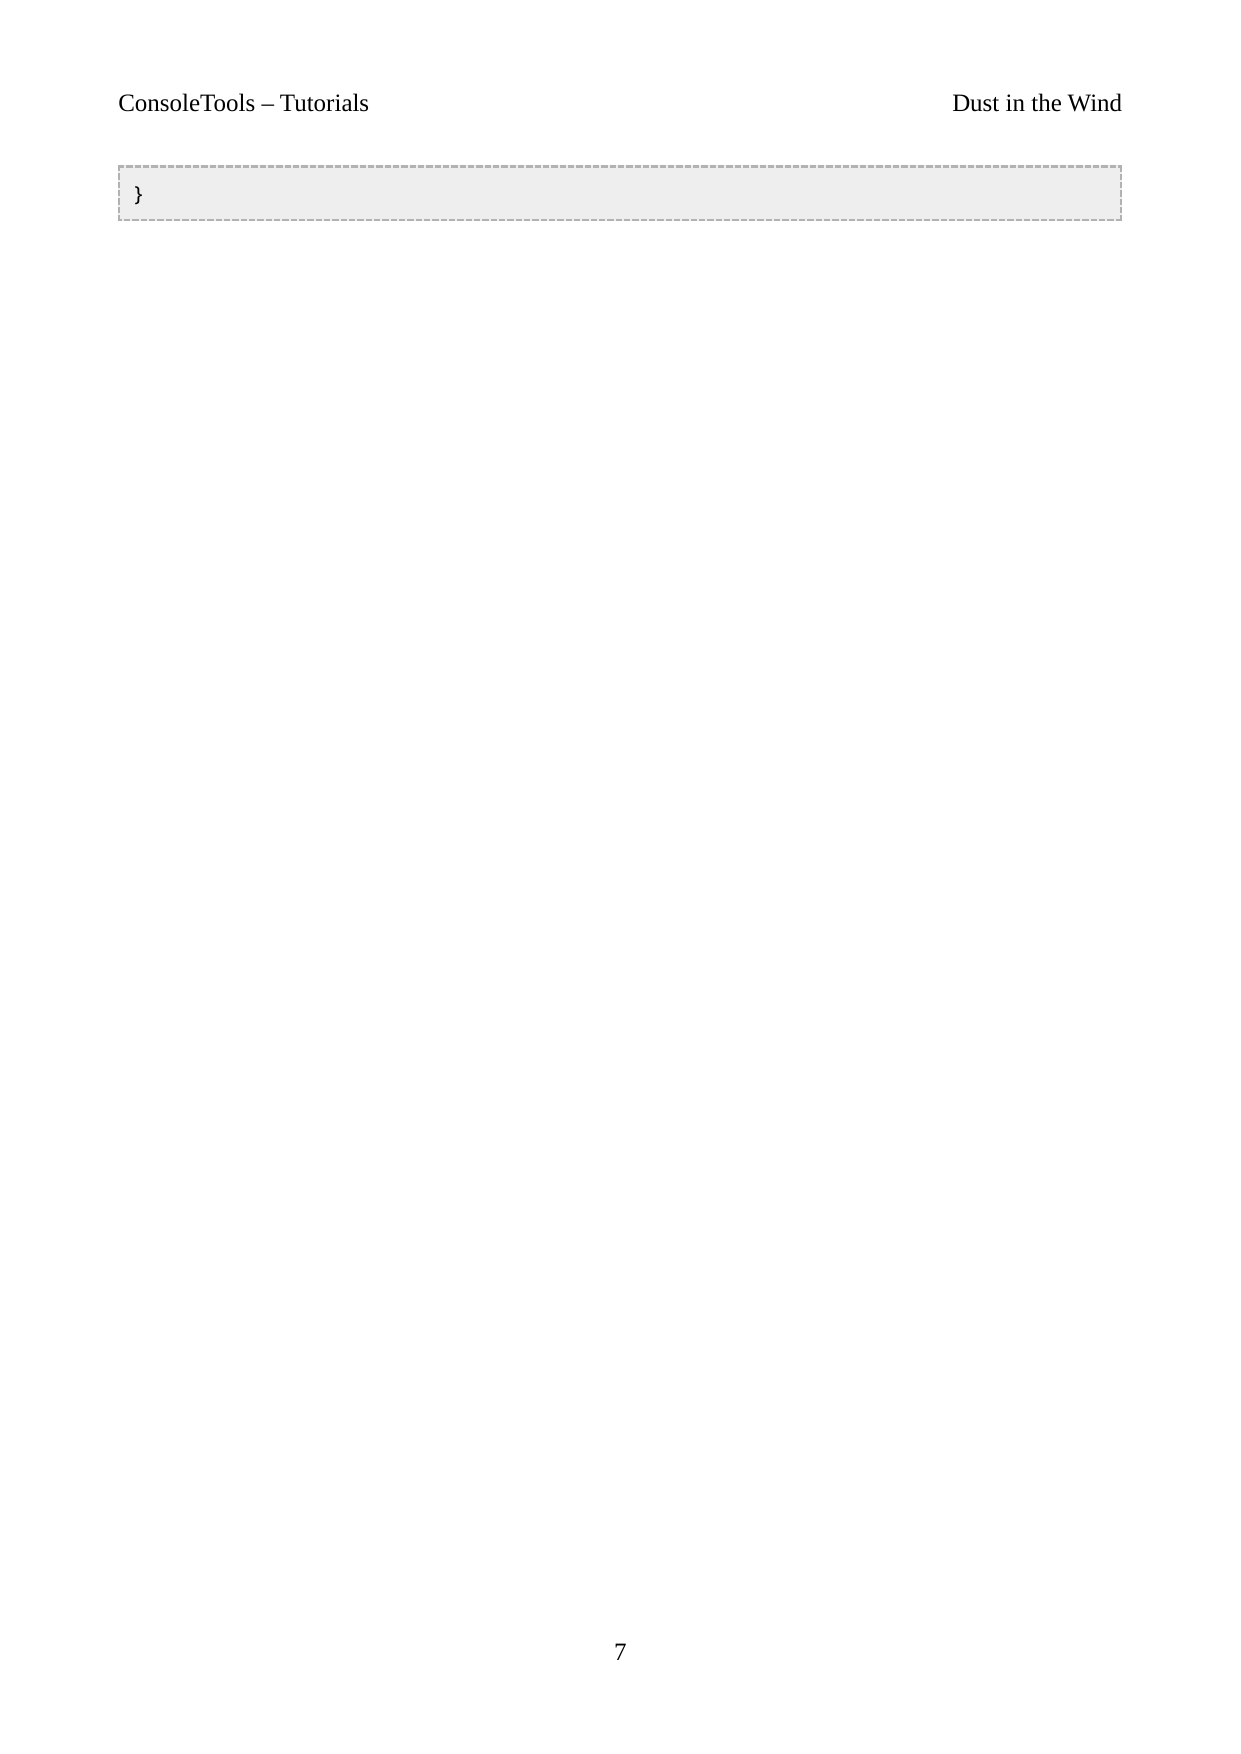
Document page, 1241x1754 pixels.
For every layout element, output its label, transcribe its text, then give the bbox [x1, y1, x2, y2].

text } [118, 165, 1122, 221]
